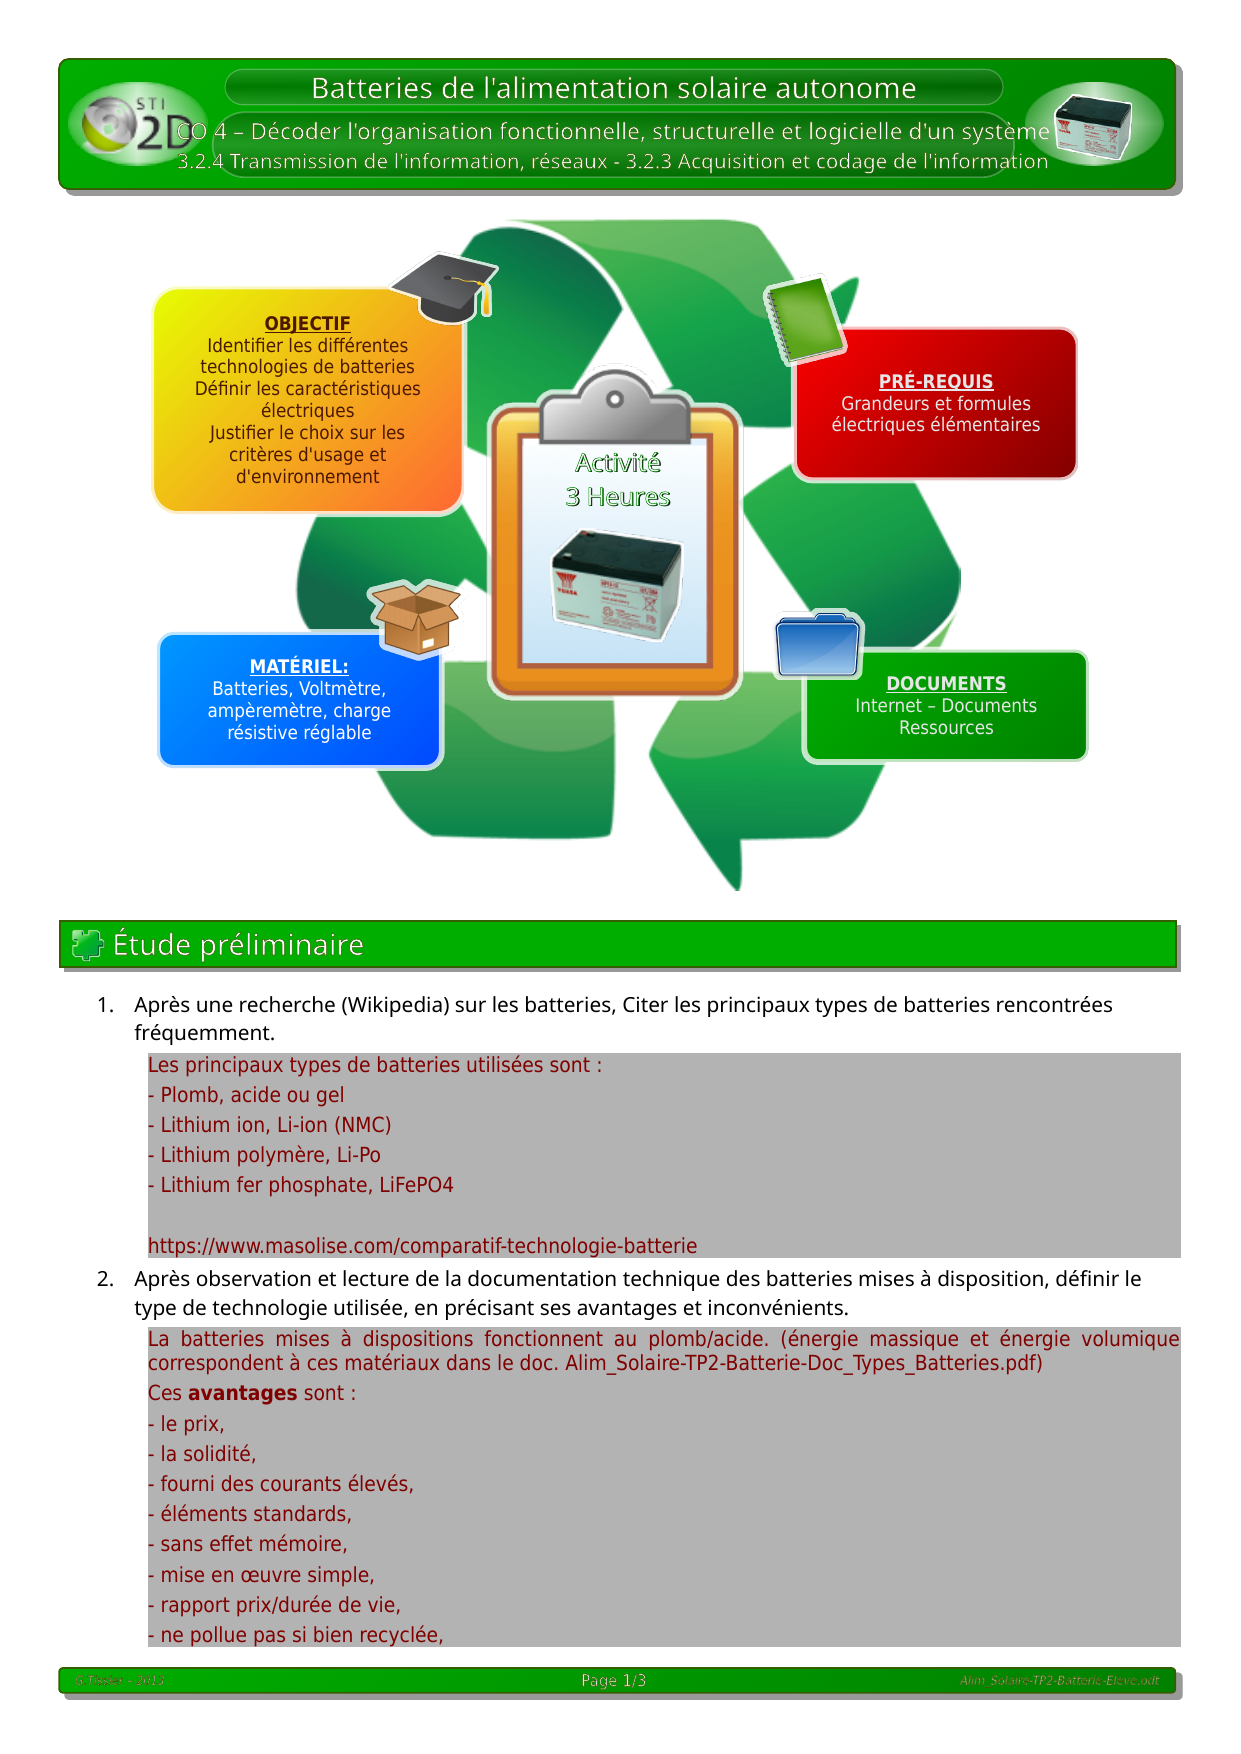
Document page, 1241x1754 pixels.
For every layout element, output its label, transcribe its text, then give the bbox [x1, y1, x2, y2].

text - le prix, [148, 1412, 1181, 1436]
text - fourni des courants élevés, [148, 1472, 1181, 1496]
list Après observation et lecture de la documentation technique des batteries mises à disposition, définir le type de technologie utilisée, en précisant ses avantages et inconvénients. [97, 1264, 1181, 1321]
text - rapport prix/durée de vie, [148, 1593, 1181, 1617]
picture [281, 218, 961, 891]
text - la solidité, [148, 1442, 1181, 1466]
picture [70, 928, 105, 962]
text - éléments standards, [148, 1502, 1181, 1527]
subtitle Étude préliminaire [61, 922, 1175, 966]
text Ces avantages sont : [148, 1381, 1181, 1406]
text Les principaux types de batteries utilisées sont : [148, 1053, 1181, 1077]
list Après une recherche (Wikipedia) sur les batteries, Citer les principaux types de batteries rencontrées fréquemment. [97, 990, 1181, 1047]
text - Lithium polymère, Li-Po [148, 1143, 1181, 1168]
text - Lithium ion, Li-ion (NMC) [148, 1113, 1181, 1137]
picture [68, 82, 208, 166]
text https://www.masolise.com/comparatif-technologie-batterie [148, 1234, 1181, 1258]
text - sans effet mémoire, [148, 1532, 1181, 1557]
picture [1025, 82, 1164, 166]
text - Lithium fer phosphate, LiFePO4 [148, 1173, 1181, 1198]
text La batteries mises à dispositions fonctionnent au plomb/acide. (énergie massique et énergie volumique correspondent à ces matériaux dans le doc. Alim_Solaire-TP2-Batterie-Doc_Types_Batteries.pdf) [148, 1327, 1181, 1376]
text - Plomb, acide ou gel [148, 1083, 1181, 1107]
text - mise en œuvre simple, [148, 1563, 1181, 1587]
text - ne pollue pas si bien recyclée, [148, 1623, 1181, 1647]
